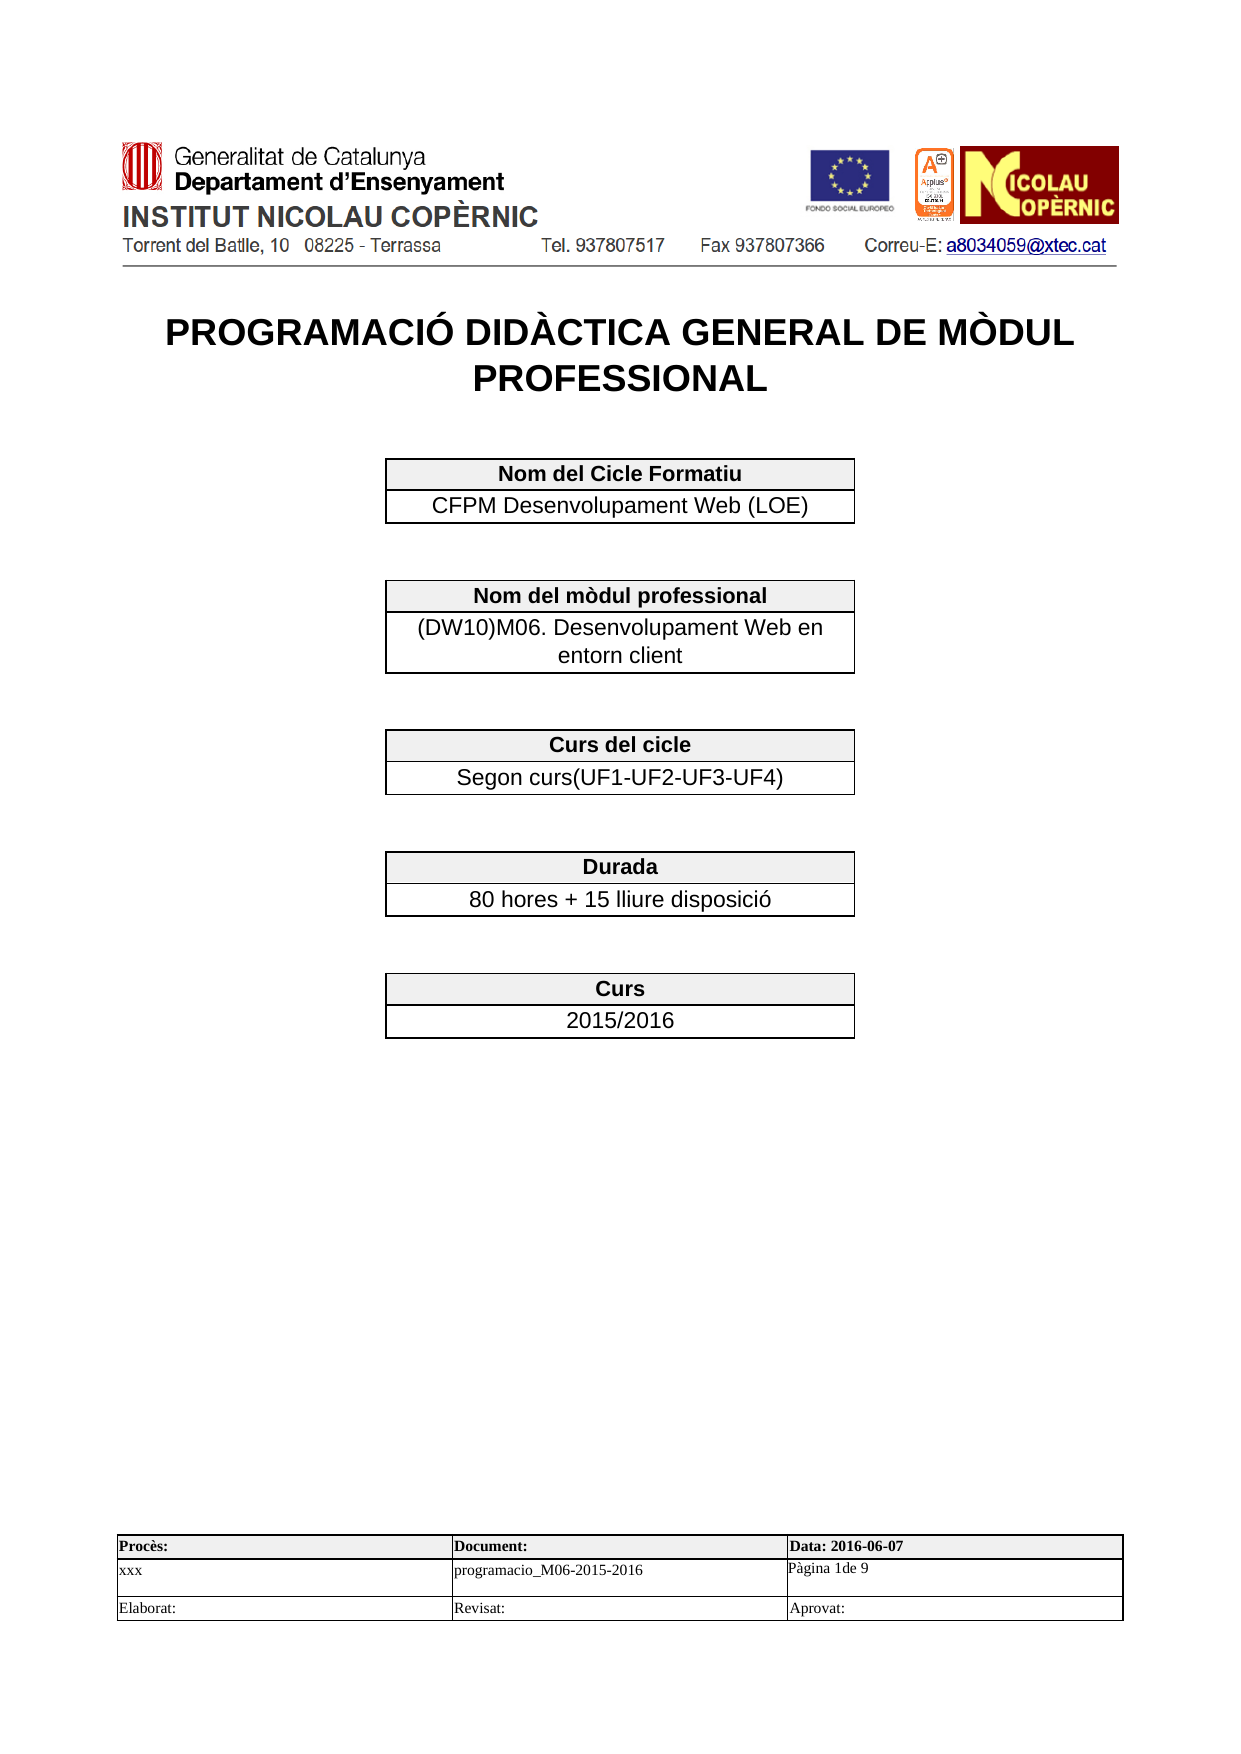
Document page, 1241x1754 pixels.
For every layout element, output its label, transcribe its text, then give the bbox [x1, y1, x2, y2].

table_header Curs [387, 974, 854, 1004]
table_header Nom del Cicle Formatiu [387, 460, 854, 489]
table_header PROGRAMACIÓ DIDÀCTICA GENERAL DE MÒDUL PROFESSIONAL [117, 310, 1123, 419]
table_header Durada [387, 853, 854, 882]
table_header Curs del cicle [387, 731, 854, 761]
table_cell 2015/2016 [387, 1006, 854, 1037]
table_cell CFPM Desenvolupament Web (LOE) [387, 491, 854, 522]
table_header Nom del mòdul professional [387, 581, 854, 611]
table_cell Segon curs(UF1-UF2-UF3-UF4) [387, 762, 854, 794]
table_cell (DW10)M06. Desenvolupament Web en entorn client [387, 613, 854, 672]
table_cell 80 hores + 15 lliure disposició [387, 884, 854, 915]
